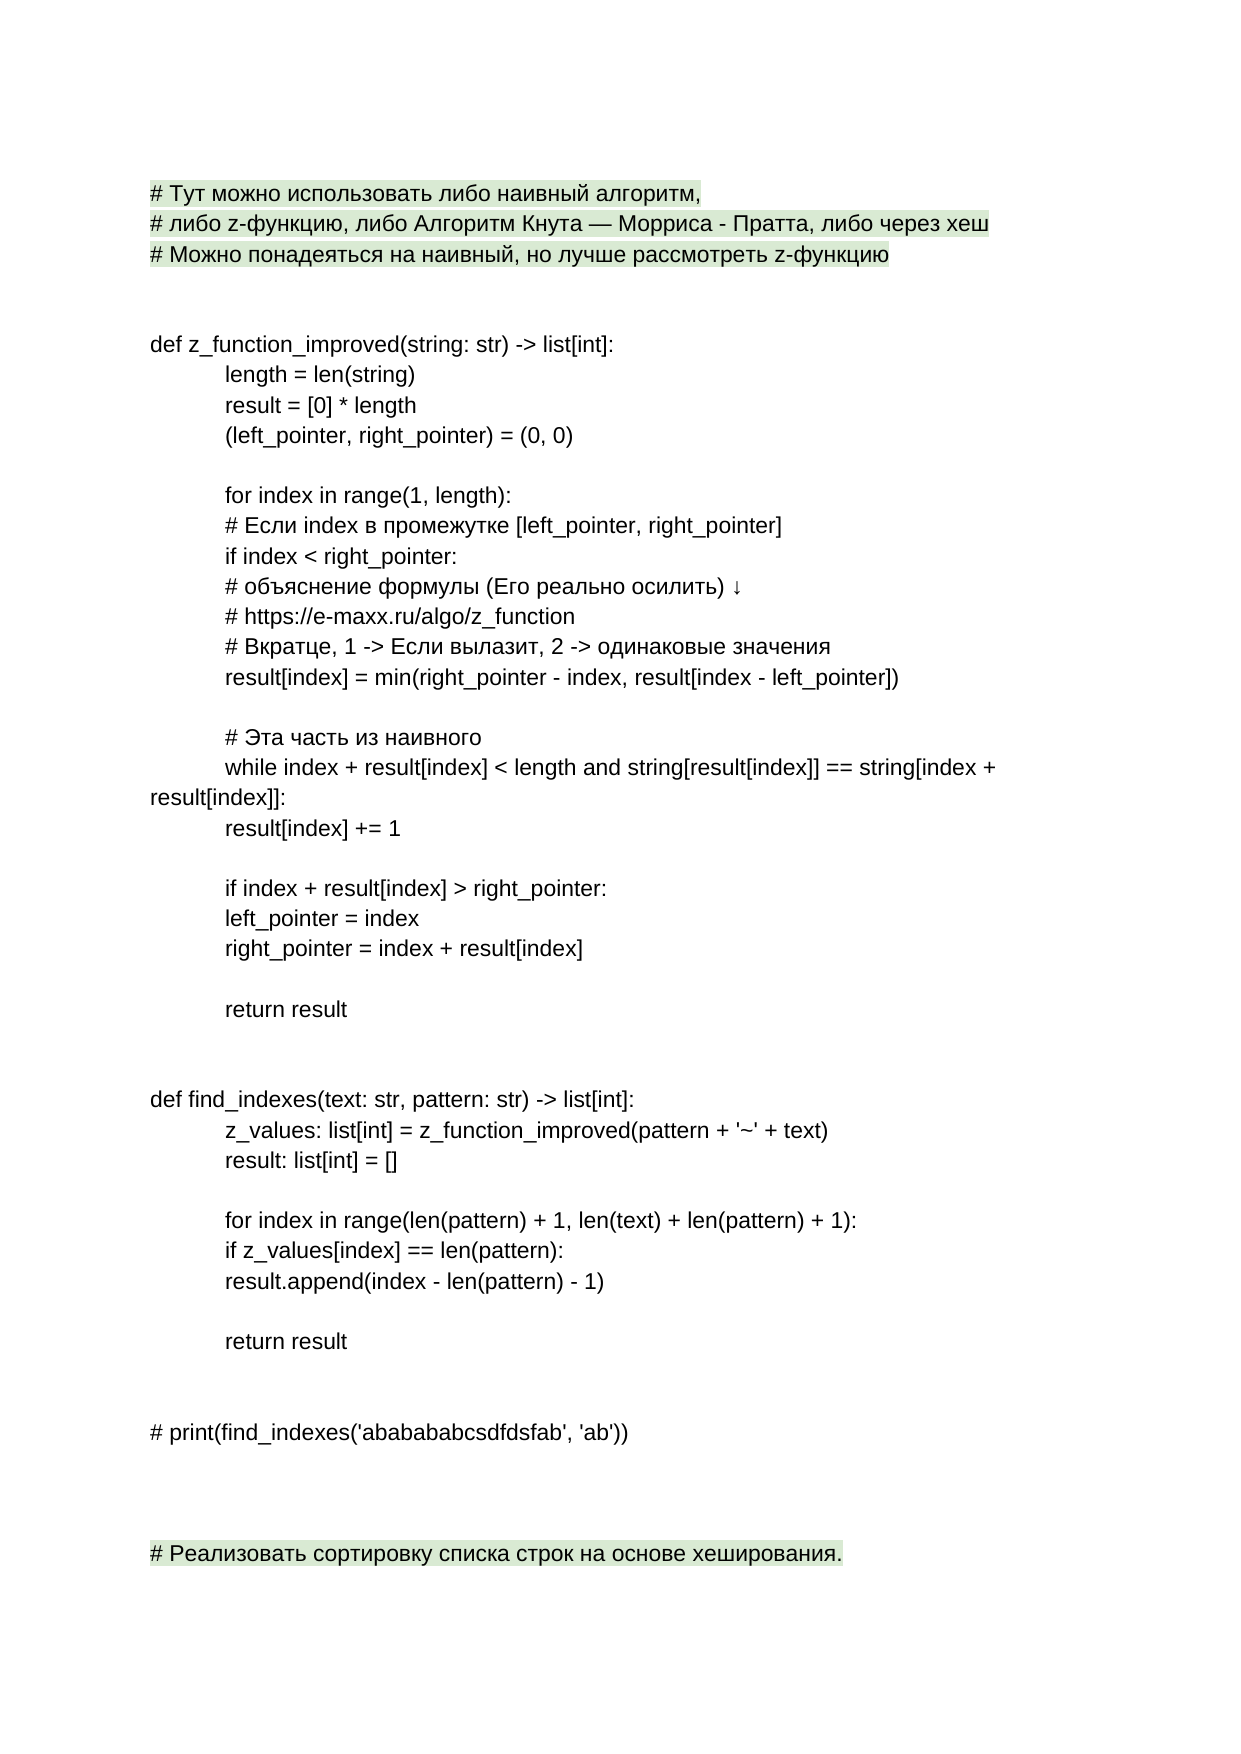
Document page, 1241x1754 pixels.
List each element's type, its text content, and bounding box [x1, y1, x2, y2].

text while index + result[index] < length and string[result[index]] == string[index + result[index]]: [150, 754, 1090, 811]
text for index in range(len(pattern) + 1, len(text) + len(pattern) + 1): [150, 1207, 1090, 1234]
text # Вкратце, 1 -> Если вылазит, 2 -> одинаковые значения [150, 633, 1090, 660]
text return result [150, 996, 1090, 1022]
text def find_indexes(text: str, pattern: str) -> list[int]: [150, 1086, 1090, 1113]
text # Можно понадеяться на наивный, но лучше рассмотреть z-функцию [150, 241, 1090, 267]
text result.append(index - len(pattern) - 1) [150, 1268, 1090, 1294]
text # объяснение формулы (Его реально осилить) ↓ [150, 573, 1090, 599]
text left_pointer = index [150, 905, 1090, 932]
text # либо z-функцию, либо Алгоритм Кнута — Морриса - Пратта, либо через хеш [150, 210, 1090, 237]
text if index < right_pointer: [150, 543, 1090, 569]
text result[index] += 1 [150, 814, 1090, 841]
text result[index] = min(right_pointer - index, result[index - left_pointer]) [150, 663, 1090, 690]
text result = [0] * length [150, 392, 1090, 418]
text # Реализовать сортировку списка строк на основе хеширования. [150, 1539, 1090, 1566]
text length = len(string) [150, 361, 1090, 388]
text # https://e-maxx.ru/algo/z_function [150, 603, 1090, 629]
text if index + result[index] > right_pointer: [150, 875, 1090, 901]
text # print(find_indexes('ababababcsdfdsfab', 'ab')) [150, 1419, 1090, 1445]
text return result [150, 1328, 1090, 1354]
text # Эта часть из наивного [150, 724, 1090, 750]
text z_values: list[int] = z_function_improved(pattern + '~' + text) [150, 1117, 1090, 1143]
text # Если index в промежутке [left_pointer, right_pointer] [150, 512, 1090, 539]
text right_pointer = index + result[index] [150, 935, 1090, 962]
text # Тут можно использовать либо наивный алгоритм, [150, 180, 1090, 207]
text for index in range(1, length): [150, 482, 1090, 509]
text if z_values[index] == len(pattern): [150, 1237, 1090, 1264]
text result: list[int] = [] [150, 1147, 1090, 1173]
text def z_function_improved(string: str) -> list[int]: [150, 331, 1090, 358]
text (left_pointer, right_pointer) = (0, 0) [150, 422, 1090, 448]
